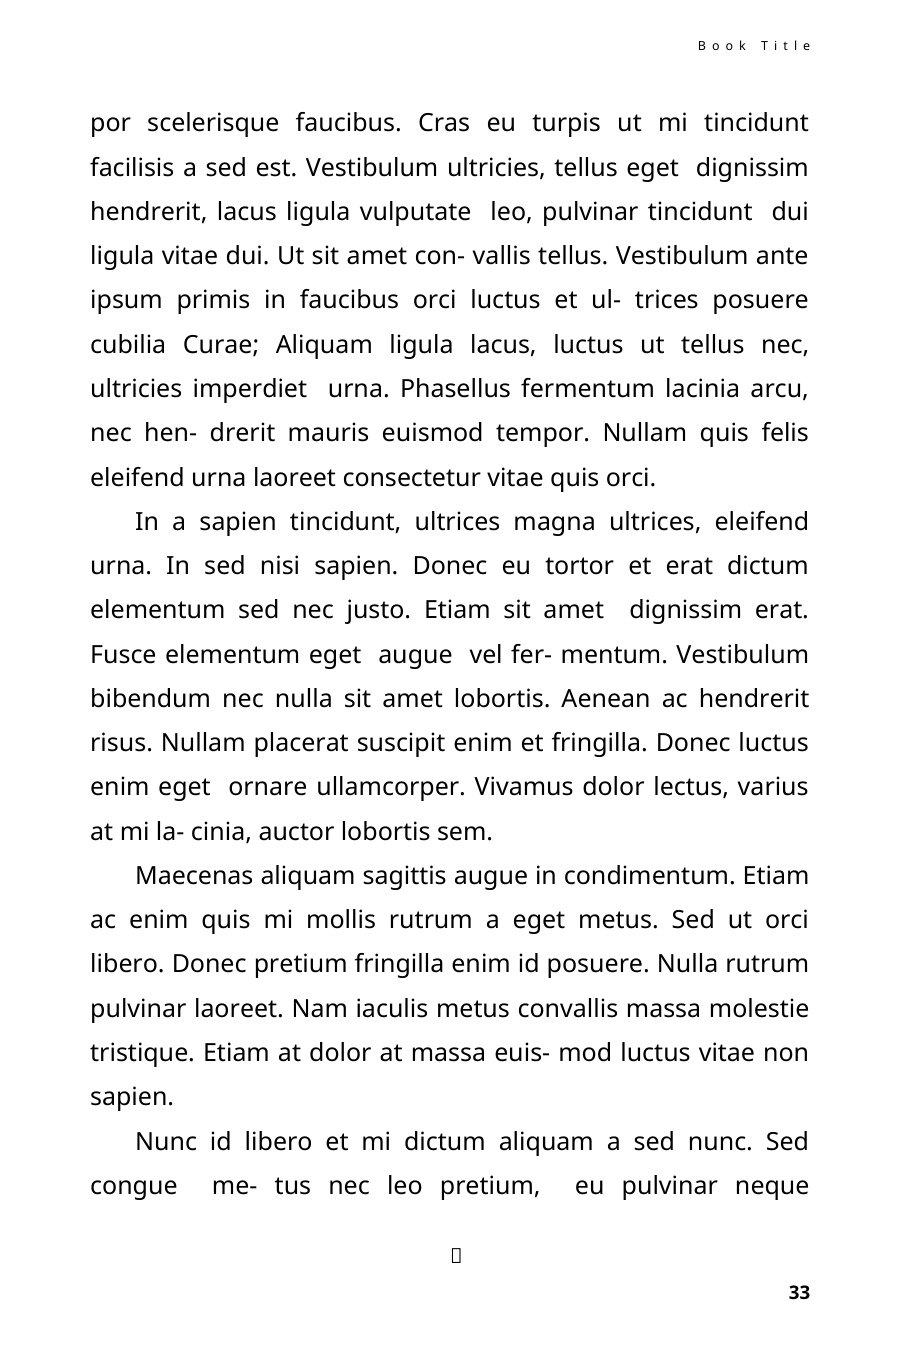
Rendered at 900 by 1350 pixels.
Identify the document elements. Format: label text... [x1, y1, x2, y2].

text In a sapien tincidunt, ultrices magna ultrices, eleifend urna. In sed nisi sapien. Donec eu tortor et erat dictum elementum sed nec justo. Etiam sit amet dignissim erat. Fusce elementum eget augue vel fer- mentum. Vestibulum bibendum nec nulla sit amet lobortis. Aenean ac hendrerit risus. Nullam placerat suscipit enim et fringilla. Donec luctus enim eget ornare ullamcorper. Vivamus dolor lectus, varius at mi la- cinia, auctor lobortis sem. [90, 503, 810, 847]
text Nunc id libero et mi dictum aliquam a sed nunc. Sed congue me- tus nec leo pretium, eu pulvinar neque [90, 1123, 810, 1202]
text Maecenas aliquam sagittis augue in condimentum. Etiam ac enim quis mi mollis rutrum a eget metus. Sed ut orci libero. Donec pretium fringilla enim id posuere. Nulla rutrum pulvinar laoreet. Nam iaculis metus convallis massa molestie tristique. Etiam at dolor at massa euis- mod luctus vitae non sapien. [90, 858, 810, 1113]
text por scelerisque faucibus. Cras eu turpis ut mi tincidunt facilisis a sed est. Vestibulum ultricies, tellus eget dignissim hendrerit, lacus ligula vulputate leo, pulvinar tincidunt dui ligula vitae dui. Ut sit amet con- vallis tellus. Vestibulum ante ipsum primis in faucibus orci luctus et ul- trices posuere cubilia Curae; Aliquam ligula lacus, luctus ut tellus nec, ultricies imperdiet urna. Phasellus fermentum lacinia arcu, nec hen- drerit mauris euismod tempor. Nullam quis felis eleifend urna laoreet consectetur vitae quis orci. [90, 105, 810, 493]
